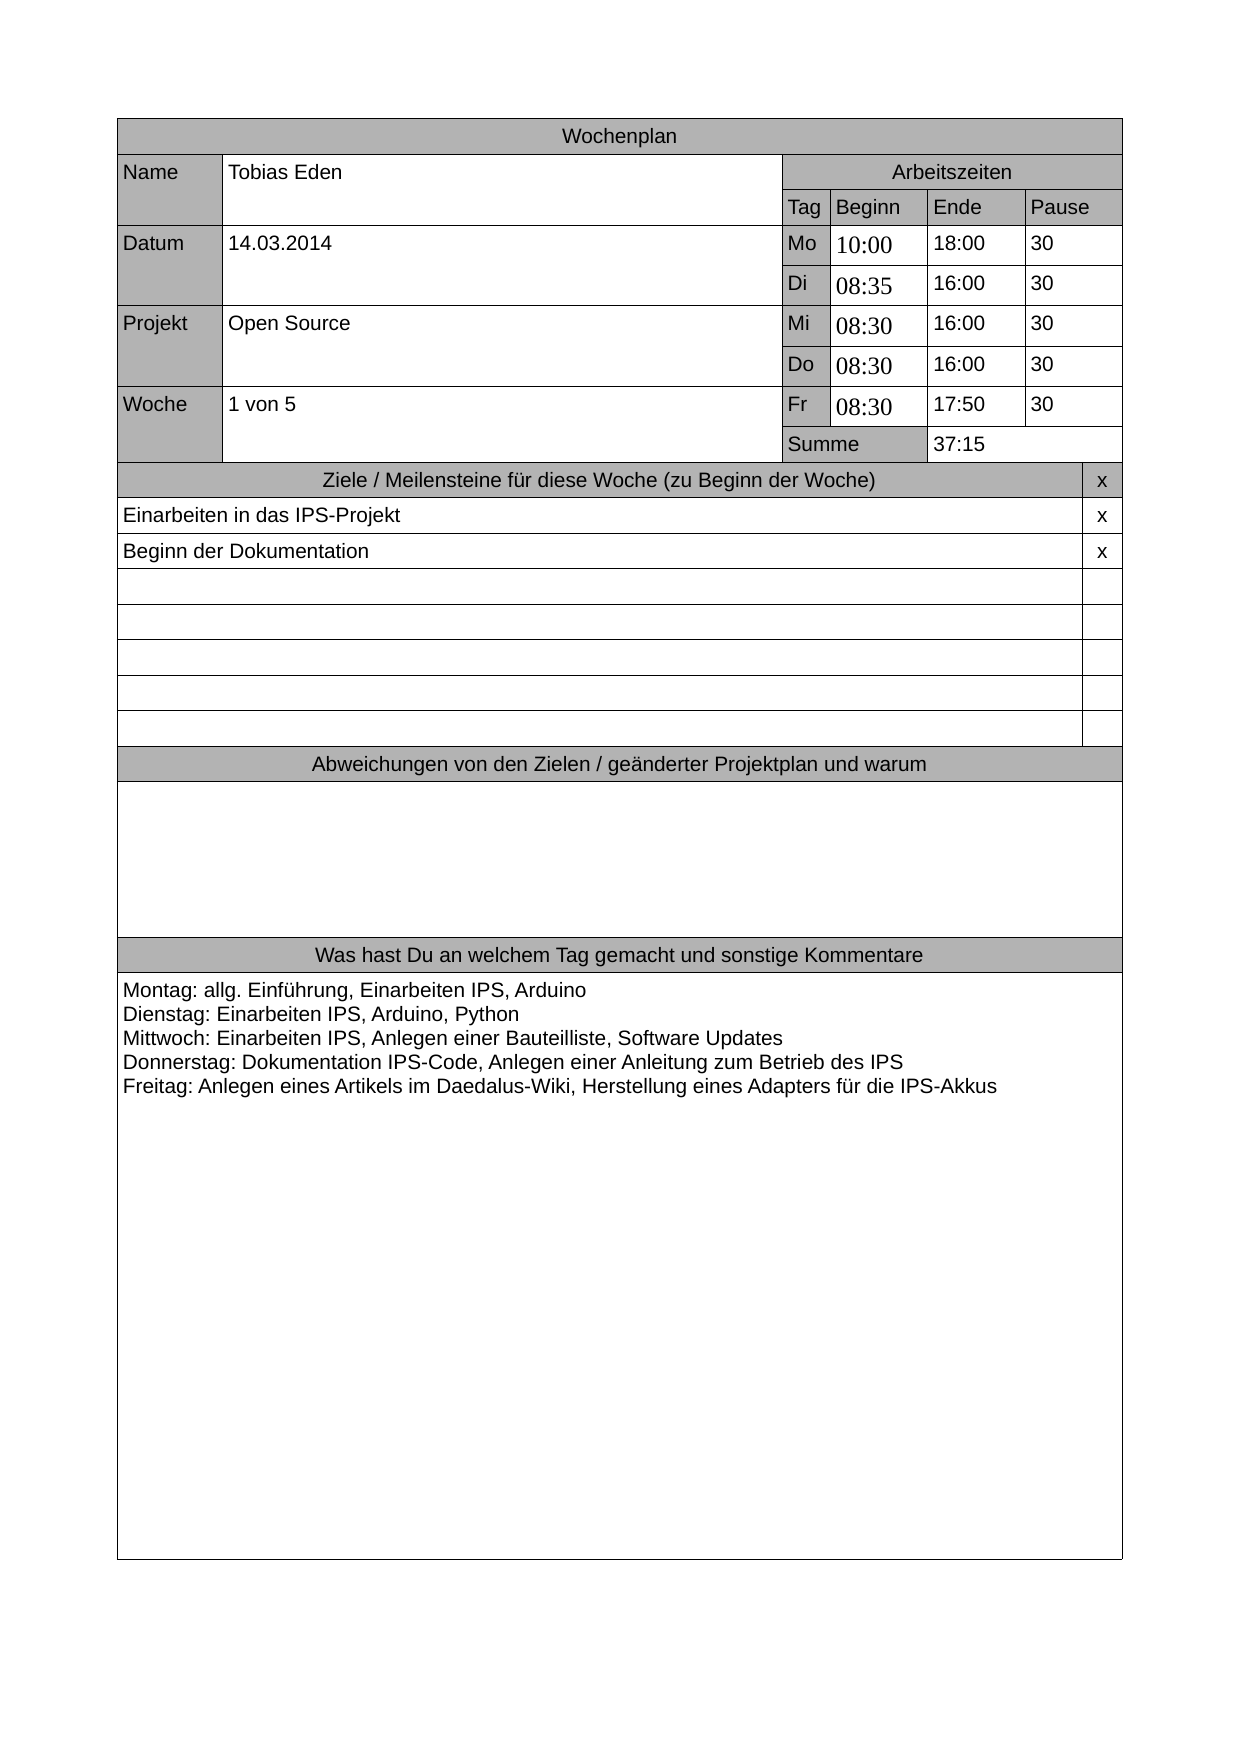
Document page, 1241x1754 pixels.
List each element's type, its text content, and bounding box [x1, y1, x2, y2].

table_cell Pause [1026, 190, 1122, 225]
table_cell 17:50 [928, 387, 1025, 426]
table_cell [1083, 711, 1122, 746]
table_cell Abweichungen von den Zielen / geänderter Projektplan und warum [118, 747, 1122, 781]
table_cell 30 [1026, 226, 1122, 265]
table_cell 16:00 [928, 306, 1025, 346]
table_cell x [1083, 463, 1122, 497]
table_cell Arbeitszeiten [783, 155, 1122, 189]
table_cell [118, 640, 1082, 675]
table_cell [1083, 640, 1122, 675]
table_cell Summe [783, 427, 927, 462]
table_cell Projekt [118, 306, 222, 386]
table_cell Open Source [223, 306, 782, 386]
table_cell 37:15 [928, 427, 1122, 462]
table_cell Beginn [831, 190, 927, 225]
table_cell 16:00 [928, 266, 1025, 305]
table_cell 30 [1026, 347, 1122, 386]
table_cell Woche [118, 387, 222, 462]
table_cell Fr [783, 387, 830, 426]
table_cell [118, 605, 1082, 639]
table_cell Mi [783, 306, 830, 346]
table_cell Tag [783, 190, 830, 225]
table_cell Was hast Du an welchem Tag gemacht und sonstige Kommentare [118, 938, 1122, 972]
table_cell Montag: allg. Einführung, Einarbeiten IPS, Arduino Dienstag: Einarbeiten IPS, Arduino, Python Mittwoch: Einarbeiten IPS, Anlegen einer Bauteilliste, Software Updates Donnerstag: Dokumentation IPS-Code, Anlegen einer Anleitung zum Betrieb des IPS Freitag: Anlegen eines Artikels im Daedalus-Wiki, Herstellung eines Adapters für die IPS-Akkus [118, 973, 1122, 1559]
table_cell [1083, 676, 1122, 710]
table_cell 1 von 5 [223, 387, 782, 462]
table_cell [118, 782, 1122, 937]
table_cell Do [783, 347, 830, 386]
table_cell [118, 711, 1082, 746]
table_cell 30 [1026, 266, 1122, 305]
table_cell 18:00 [928, 226, 1025, 265]
table_cell Tobias Eden [223, 155, 782, 225]
table_cell 08:30 [831, 347, 927, 386]
table_cell Ziele / Meilensteine für diese Woche (zu Beginn der Woche) [118, 463, 1082, 497]
table_header Wochenplan [118, 119, 1122, 154]
table_cell 30 [1026, 387, 1122, 426]
table_cell Name [118, 155, 222, 225]
table_cell 08:30 [831, 387, 927, 426]
table_cell 08:35 [831, 266, 927, 305]
table_cell 14.03.2014 [223, 226, 782, 305]
table_cell Mo [783, 226, 830, 265]
table_cell x [1083, 534, 1122, 568]
table_cell x [1083, 498, 1122, 533]
table_cell 16:00 [928, 347, 1025, 386]
table_cell [118, 569, 1082, 604]
table_cell Einarbeiten in das IPS-Projekt [118, 498, 1082, 533]
table_cell [118, 676, 1082, 710]
table_cell [1083, 569, 1122, 604]
table_cell [1083, 605, 1122, 639]
table_cell 30 [1026, 306, 1122, 346]
table_cell Datum [118, 226, 222, 305]
table_cell 08:30 [831, 306, 927, 346]
table_cell Beginn der Dokumentation [118, 534, 1082, 568]
table_cell Ende [928, 190, 1025, 225]
table_cell 10:00 [831, 226, 927, 265]
table_cell Di [783, 266, 830, 305]
